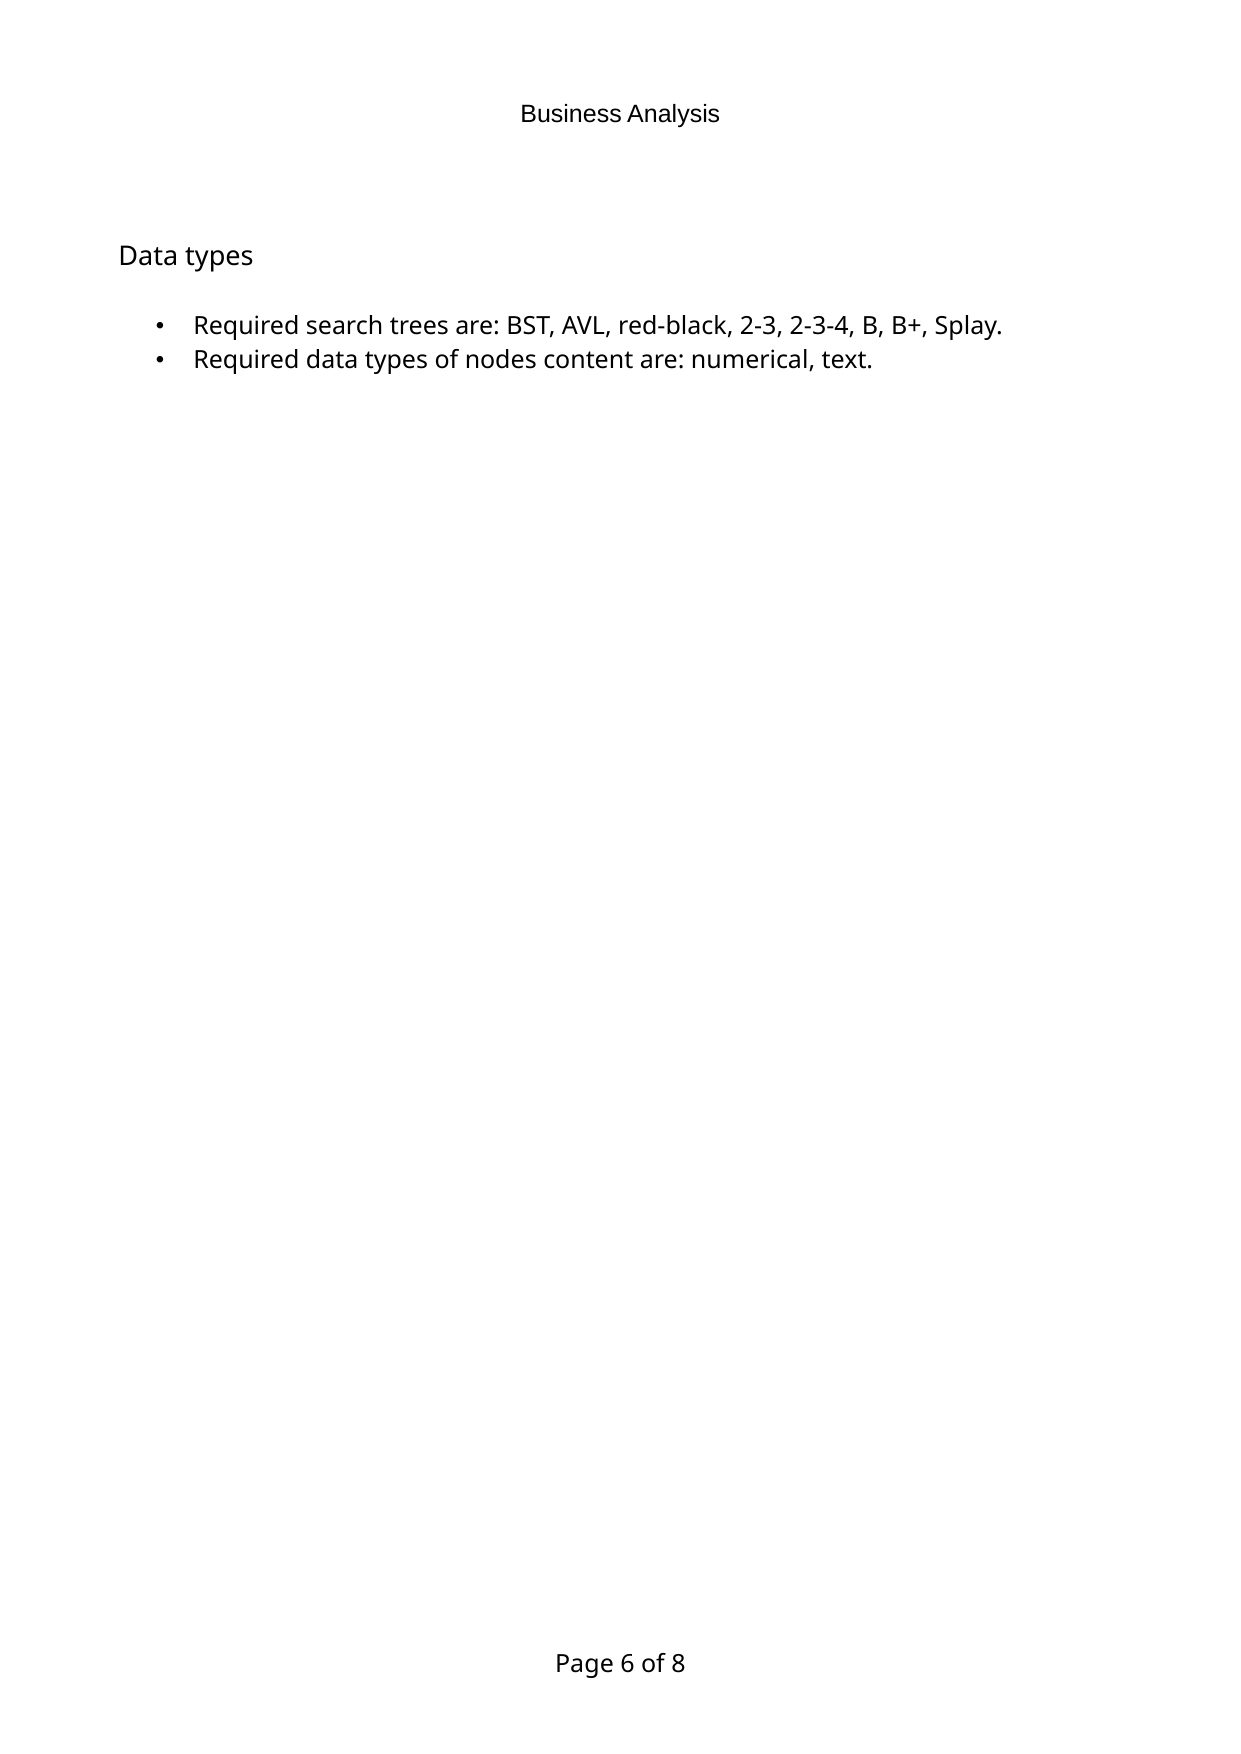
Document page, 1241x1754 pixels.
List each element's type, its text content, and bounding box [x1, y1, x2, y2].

list Required data types of nodes content are: numerical, text. [156, 342, 1122, 376]
text Data types [118, 237, 1122, 274]
list Required search trees are: BST, AVL, red-black, 2-3, 2-3-4, B, B+, Splay. [156, 308, 1122, 342]
